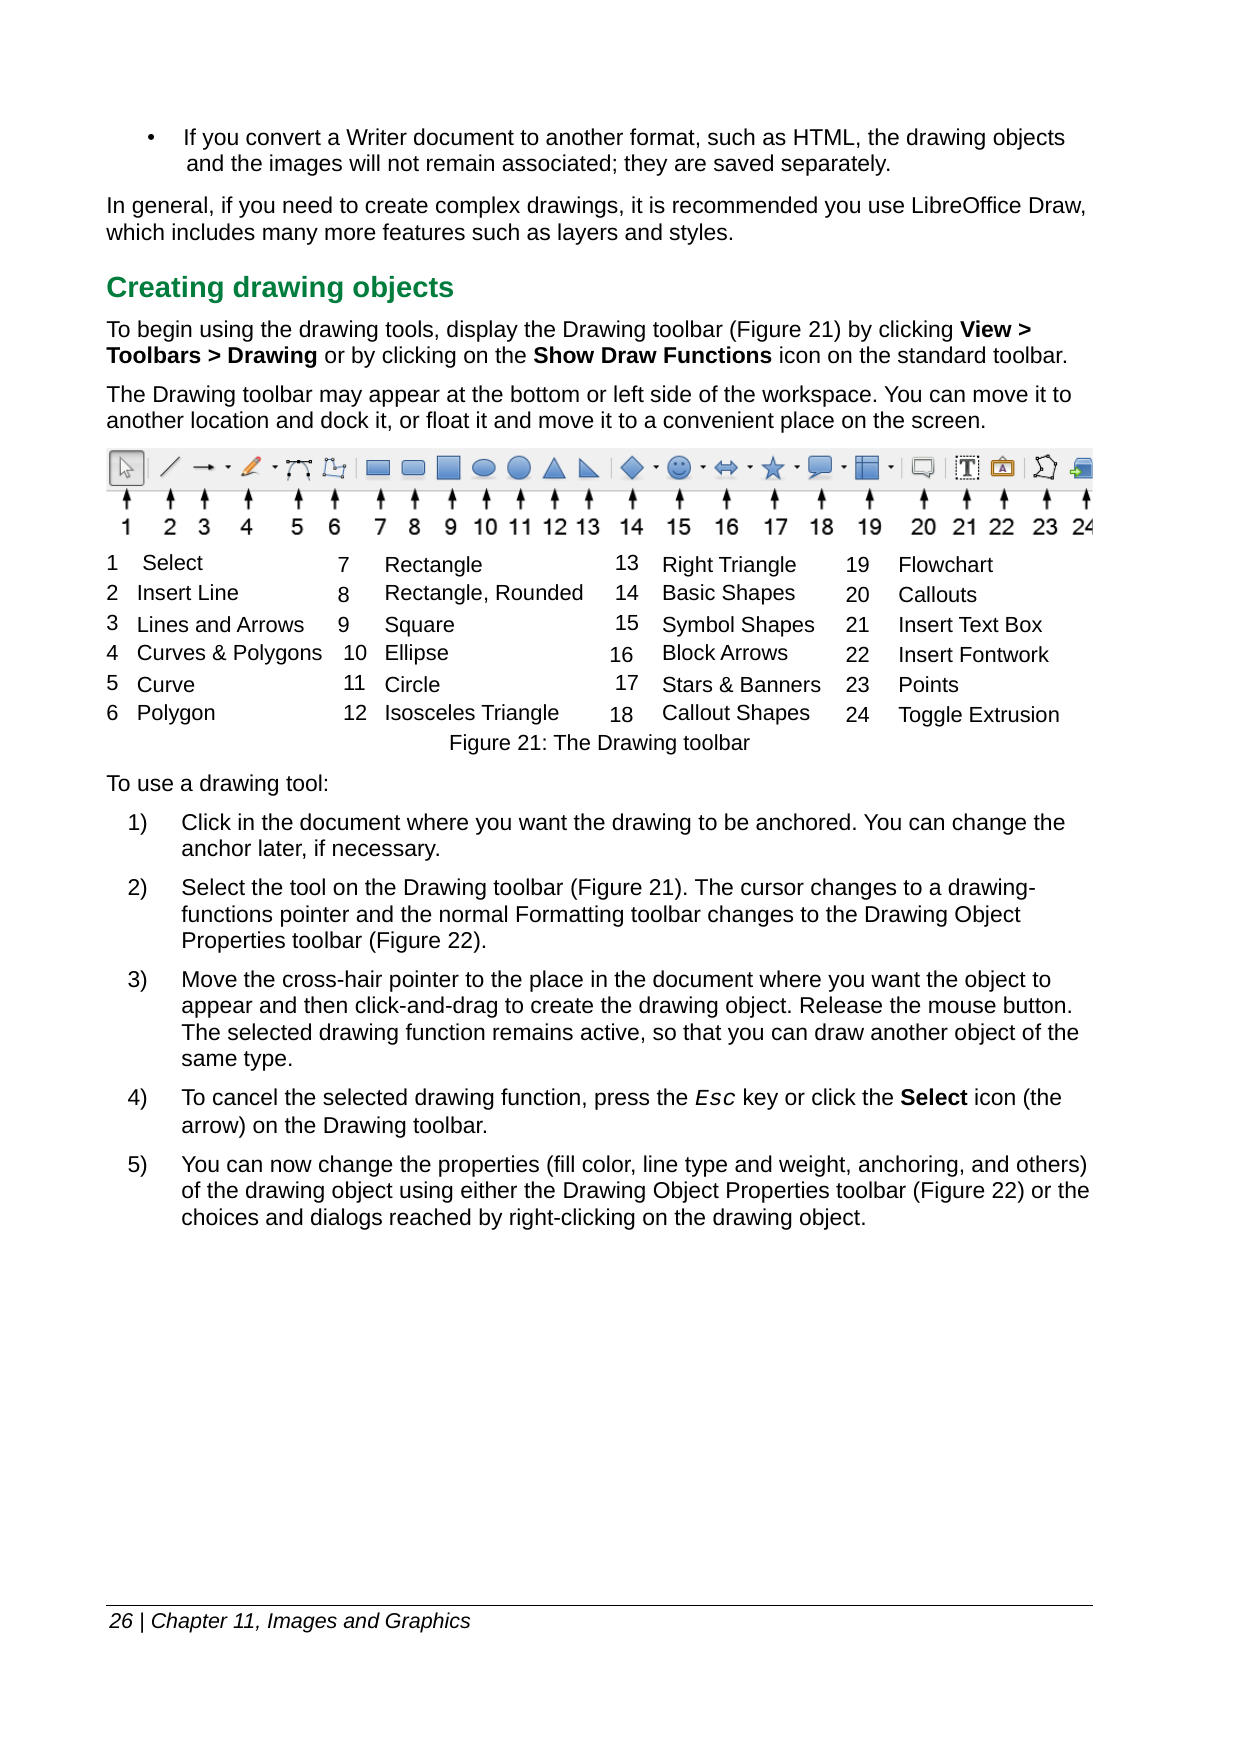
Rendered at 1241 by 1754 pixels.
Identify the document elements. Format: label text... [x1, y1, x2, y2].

table_cell 4 [106, 640, 130, 669]
table_cell Flowchart [892, 550, 1093, 580]
table_cell 7 [331, 550, 378, 580]
table_header [106, 538, 1093, 550]
subtitle Creating drawing objects [106, 270, 1093, 303]
table_cell 13 [603, 550, 656, 580]
list Select the tool on the Drawing toolbar (Figure 21). The cursor changes to a drawing-functions pointer and the normal Formatting toolbar changes to the Drawing Object Properties toolbar (Figure 22). [148, 874, 1093, 953]
text To use a drawing tool: [106, 770, 1093, 796]
table_cell Lines and Arrows [130, 610, 331, 640]
table_cell Right Triangle [656, 550, 839, 580]
table_cell 24 [839, 700, 892, 729]
table_cell 9 [331, 610, 378, 640]
table_cell Curve [130, 670, 331, 699]
table_cell Insert Line [130, 580, 331, 610]
text To begin using the drawing tools, display the Drawing toolbar (Figure 21) by clicking View > Toolbars > Drawing or by clicking on the Show Draw Functions icon on the standard toolbar. [106, 316, 1093, 368]
text In general, if you need to create complex drawings, it is recommended you use LibreOffice Draw, which includes many more features such as layers and styles. [106, 192, 1093, 245]
list You can now change the properties (fill color, line type and weight, anchoring, and others) of the drawing object using either the Drawing Object Properties toolbar (Figure 22) or the choices and dialogs reached by right-clicking on the drawing object. [148, 1151, 1093, 1230]
table_cell Square [378, 610, 603, 640]
table_cell Insert Text Box [892, 610, 1093, 640]
table_cell Callout Shapes [656, 700, 839, 729]
table_cell 10 [331, 640, 378, 669]
table_cell Block Arrows [656, 640, 839, 669]
table_cell Circle [378, 670, 603, 699]
table_cell Curves & Polygons [130, 640, 331, 669]
table_cell 16 [603, 640, 656, 669]
table_cell 15 [603, 610, 656, 640]
table_cell Figure 21: The Drawing toolbar [106, 729, 1093, 758]
list Move the cross-hair pointer to the place in the document where you want the object to appear and then click-and-drag to create the drawing object. Release the mouse button. The selected drawing function remains active, so that you can draw another object of the same type. [148, 966, 1093, 1071]
table_cell Symbol Shapes [656, 610, 839, 640]
table_cell 22 [839, 640, 892, 669]
table_cell Isosceles Triangle [378, 700, 603, 729]
table_cell Polygon [130, 700, 331, 729]
table_cell Callouts [892, 580, 1093, 610]
table_cell 17 [603, 670, 656, 699]
table_cell 2 [106, 580, 130, 610]
table_cell 5 [106, 670, 130, 699]
table_cell 3 [106, 610, 130, 640]
table_cell Rectangle, Rounded [378, 580, 603, 610]
table_cell 23 [839, 670, 892, 699]
table_cell Stars & Banners [656, 670, 839, 699]
table_cell 18 [603, 700, 656, 729]
text The Drawing toolbar may appear at the bottom or left side of the workspace. You can move it to another location and dock it, or float it and move it to a convenient place on the screen. [106, 381, 1093, 434]
table_cell 20 [839, 580, 892, 610]
table_cell Insert Fontwork [892, 640, 1093, 669]
table_cell 6 [106, 700, 130, 729]
table_cell Points [892, 670, 1093, 699]
table_cell Rectangle [378, 550, 603, 580]
table_cell 14 [603, 580, 656, 610]
picture [106, 446, 1093, 538]
table_cell 19 [839, 550, 892, 580]
table_cell Select [130, 550, 331, 580]
table_cell Toggle Extrusion [892, 700, 1093, 729]
table_cell 12 [331, 700, 378, 729]
list If you convert a Writer document to another format, such as HTML, the drawing objects and the images will not remain associated; they are saved separately. [144, 121, 1093, 179]
list Click in the document where you want the drawing to be anchored. You can change the anchor later, if necessary. [148, 809, 1093, 862]
list To cancel the selected drawing function, press the Esc key or click the Select icon (the arrow) on the Drawing toolbar. [148, 1084, 1093, 1138]
table_cell Basic Shapes [656, 580, 839, 610]
table_cell Ellipse [378, 640, 603, 669]
table_cell 11 [331, 670, 378, 699]
table_cell 1 [106, 550, 130, 580]
table_cell 21 [839, 610, 892, 640]
table_cell 8 [331, 580, 378, 610]
